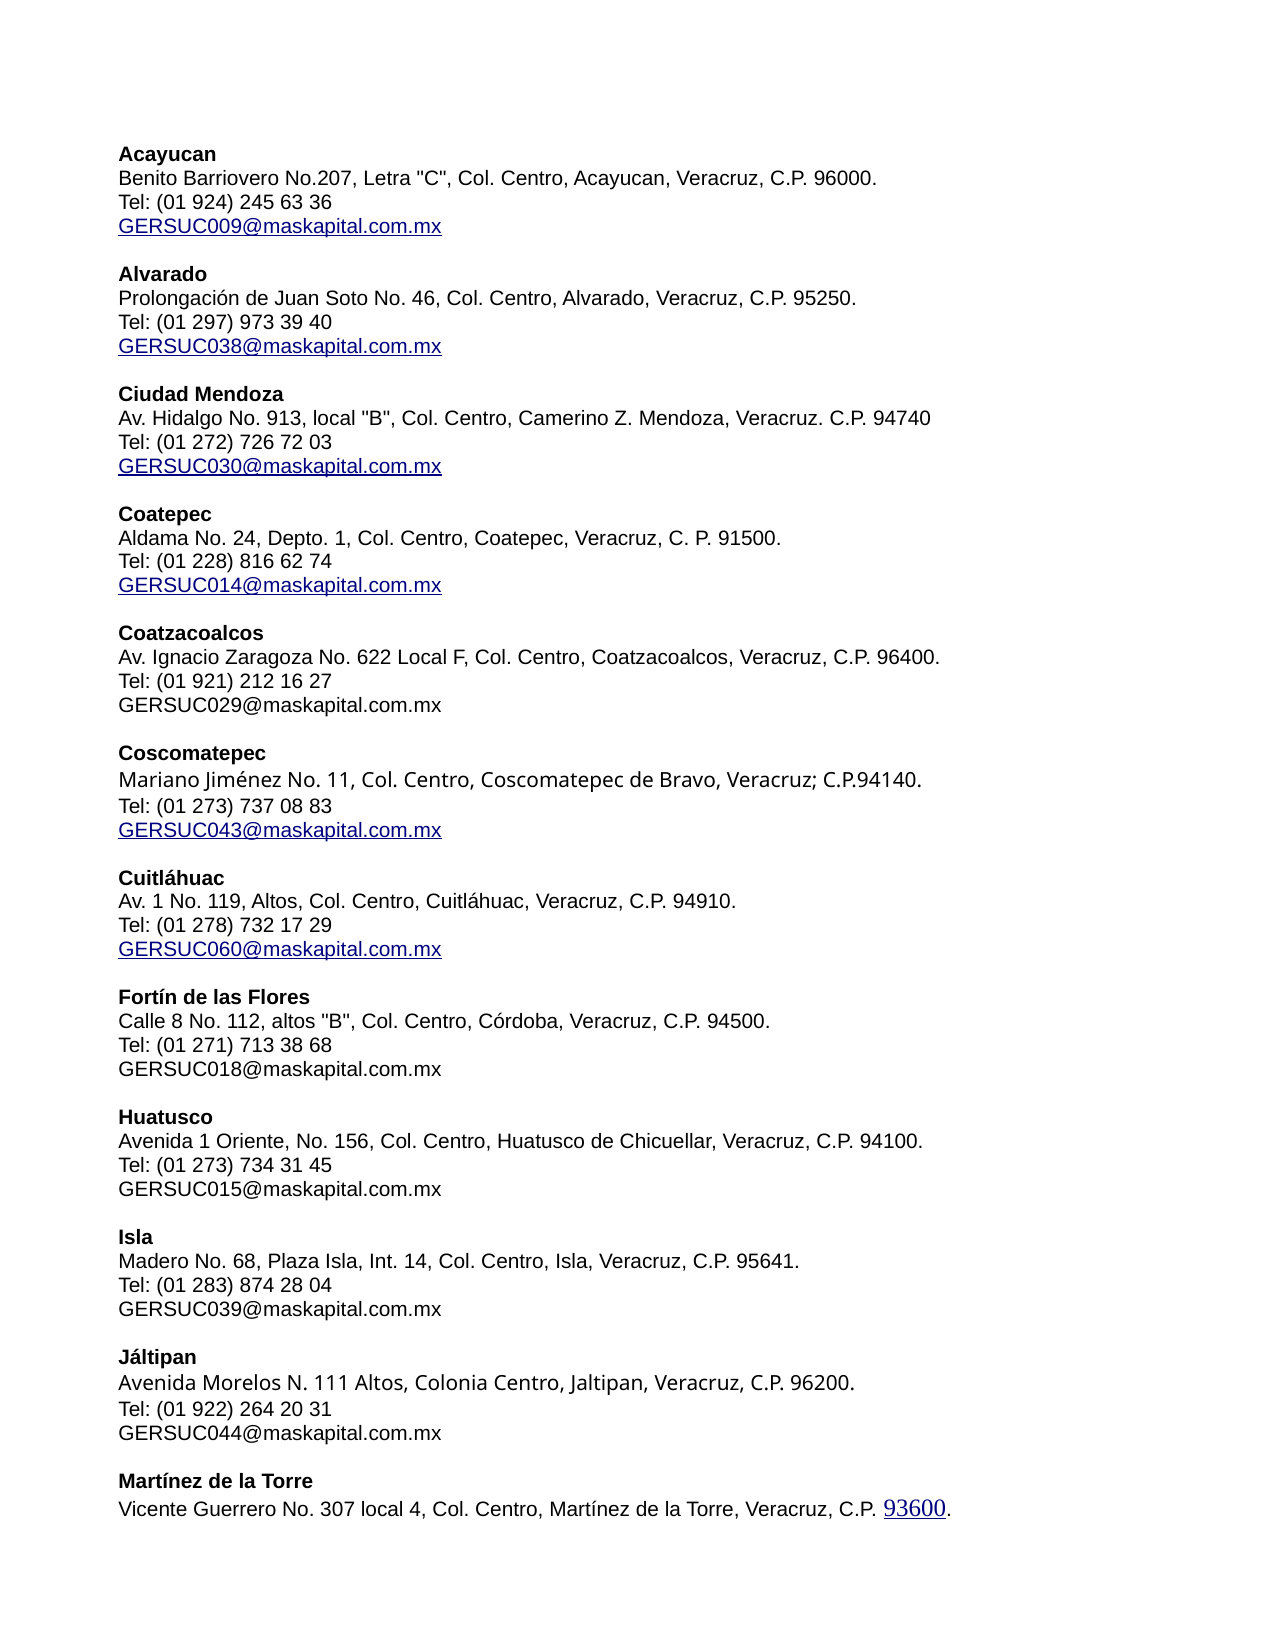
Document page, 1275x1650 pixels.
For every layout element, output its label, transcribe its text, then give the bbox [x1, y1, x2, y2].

text Benito Barriovero No.207, Letra "C", Col. Centro, Acayucan, Veracruz, C.P. 96000. [118, 166, 1157, 190]
text Jáltipan [118, 1344, 1157, 1368]
text Cuitláhuac [118, 865, 1157, 889]
text Alvarado [118, 262, 1157, 286]
text Tel: (01 272) 726 72 03 [118, 429, 1157, 453]
text GERSUC060@maskapital.com.mx [118, 937, 1157, 961]
text Tel: (01 921) 212 16 27 [118, 669, 1157, 693]
text Vicente Guerrero No. 307 local 4, Col. Centro, Martínez de la Torre, Veracruz, C.P. 93600. [118, 1493, 1157, 1521]
text GERSUC038@maskapital.com.mx [118, 334, 1157, 358]
text Calle 8 No. 112, altos "B", Col. Centro, Córdoba, Veracruz, C.P. 94500. [118, 1009, 1157, 1033]
text Tel: (01 273) 737 08 83 [118, 793, 1157, 817]
text Mariano Jiménez No. 11, Col. Centro, Coscomatepec de Bravo, Veracruz; C.P.94140. [118, 765, 1157, 793]
text Tel: (01 273) 734 31 45 [118, 1153, 1157, 1177]
text Av. Hidalgo No. 913, local "B", Col. Centro, Camerino Z. Mendoza, Veracruz. C.P. 94740 [118, 406, 1157, 429]
text Ciudad Mendoza [118, 382, 1157, 406]
text GERSUC018@maskapital.com.mx [118, 1057, 1157, 1081]
text GERSUC030@maskapital.com.mx [118, 453, 1157, 477]
text GERSUC014@maskapital.com.mx [118, 573, 1157, 597]
text Av. Ignacio Zaragoza No. 622 Local F, Col. Centro, Coatzacoalcos, Veracruz, C.P. 96400. [118, 645, 1157, 669]
text Aldama No. 24, Depto. 1, Col. Centro, Coatepec, Veracruz, C. P. 91500. [118, 525, 1157, 549]
text GERSUC029@maskapital.com.mx [118, 693, 1157, 717]
text Avenida Morelos N. 111 Altos, Colonia Centro, Jaltipan, Veracruz, C.P. 96200. [118, 1368, 1157, 1397]
text Martínez de la Torre [118, 1469, 1157, 1493]
text GERSUC039@maskapital.com.mx [118, 1297, 1157, 1321]
text Acayucan [118, 142, 1157, 166]
text GERSUC015@maskapital.com.mx [118, 1177, 1157, 1201]
text Coatzacoalcos [118, 621, 1157, 645]
text Madero No. 68, Plaza Isla, Int. 14, Col. Centro, Isla, Veracruz, C.P. 95641. [118, 1249, 1157, 1273]
text GERSUC043@maskapital.com.mx [118, 817, 1157, 841]
text Isla [118, 1225, 1157, 1249]
text Tel: (01 297) 973 39 40 [118, 310, 1157, 334]
text Prolongación de Juan Soto No. 46, Col. Centro, Alvarado, Veracruz, C.P. 95250. [118, 286, 1157, 310]
text Tel: (01 278) 732 17 29 [118, 913, 1157, 937]
text Coatepec [118, 501, 1157, 525]
text GERSUC044@maskapital.com.mx [118, 1421, 1157, 1445]
text GERSUC009@maskapital.com.mx [118, 214, 1157, 238]
text Fortín de las Flores [118, 985, 1157, 1009]
text Tel: (01 271) 713 38 68 [118, 1033, 1157, 1057]
text Tel: (01 228) 816 62 74 [118, 549, 1157, 573]
text Huatusco [118, 1105, 1157, 1129]
text Tel: (01 922) 264 20 31 [118, 1397, 1157, 1421]
text Tel: (01 283) 874 28 04 [118, 1273, 1157, 1297]
text Coscomatepec [118, 741, 1157, 765]
text Avenida 1 Oriente, No. 156, Col. Centro, Huatusco de Chicuellar, Veracruz, C.P. 94100. [118, 1129, 1157, 1153]
text Av. 1 No. 119, Altos, Col. Centro, Cuitláhuac, Veracruz, C.P. 94910. [118, 889, 1157, 913]
text Tel: (01 924) 245 63 36 [118, 190, 1157, 214]
